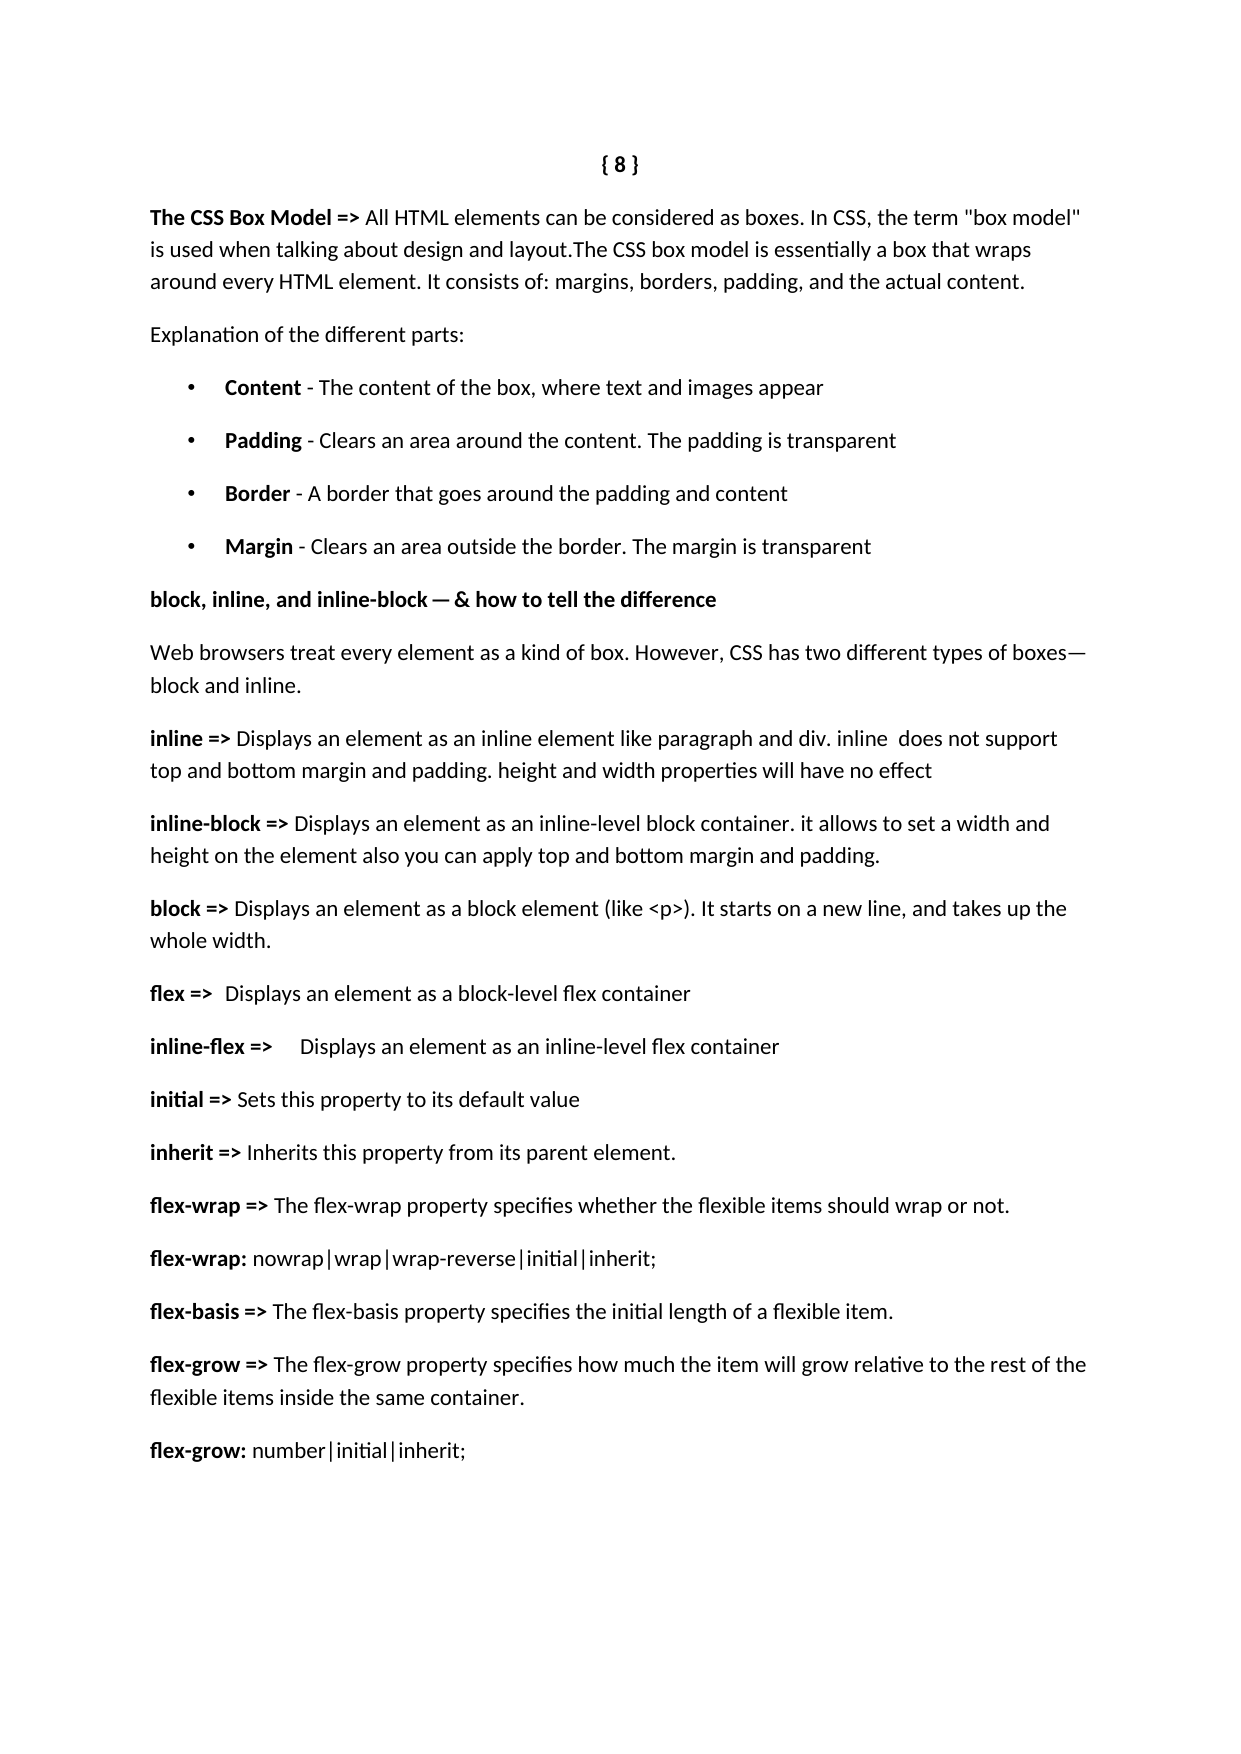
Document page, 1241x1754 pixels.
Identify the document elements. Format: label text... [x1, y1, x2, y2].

text initial => Sets this property to its default value [150, 1085, 1090, 1113]
list Content - The content of the box, where text and images appear [187, 373, 1090, 401]
text inline => Displays an element as an inline element like paragraph and div. inline does not support top and bottom margin and padding. height and width properties will have no effect [150, 724, 1090, 784]
text The CSS Box Model => All HTML elements can be considered as boxes. In CSS, the term "box model" is used when talking about design and layout.The CSS box model is essentially a box that wraps around every HTML element. It consists of: margins, borders, padding, and the actual content. [150, 203, 1090, 295]
list Border - A border that goes around the padding and content [187, 479, 1090, 507]
text block, inline, and inline-block — & how to tell the difference [150, 586, 1090, 613]
text Web browsers treat every element as a kind of box. However, CSS has two different types of boxes—block and inline. [150, 638, 1090, 699]
text flex-wrap => The flex-wrap property specifies whether the flexible items should wrap or not. [150, 1191, 1090, 1219]
text flex-grow: number|initial|inherit; [150, 1436, 1090, 1464]
text inherit => Inherits this property from its parent element. [150, 1138, 1090, 1166]
text block => Displays an element as a block element (like <p>). It starts on a new line, and takes up the whole width. [150, 894, 1090, 954]
text inline-flex => Displays an element as an inline-level flex container [150, 1032, 1090, 1060]
text flex-wrap: nowrap|wrap|wrap-reverse|initial|inherit; [150, 1244, 1090, 1272]
list Padding - Clears an area around the content. The padding is transparent [187, 426, 1090, 454]
text Explanation of the different parts: [150, 320, 1090, 348]
text flex-grow => The flex-grow property specifies how much the item will grow relative to the rest of the flexible items inside the same container. [150, 1351, 1090, 1411]
list Margin - Clears an area outside the border. The margin is transparent [187, 532, 1090, 561]
text flex-basis => The flex-basis property specifies the initial length of a flexible item. [150, 1297, 1090, 1326]
text flex => Displays an element as a block-level flex container [150, 979, 1090, 1007]
text { 8 } [150, 150, 1090, 178]
text inline-block => Displays an element as an inline-level block container. it allows to set a width and height on the element also you can apply top and bottom margin and padding. [150, 809, 1090, 869]
